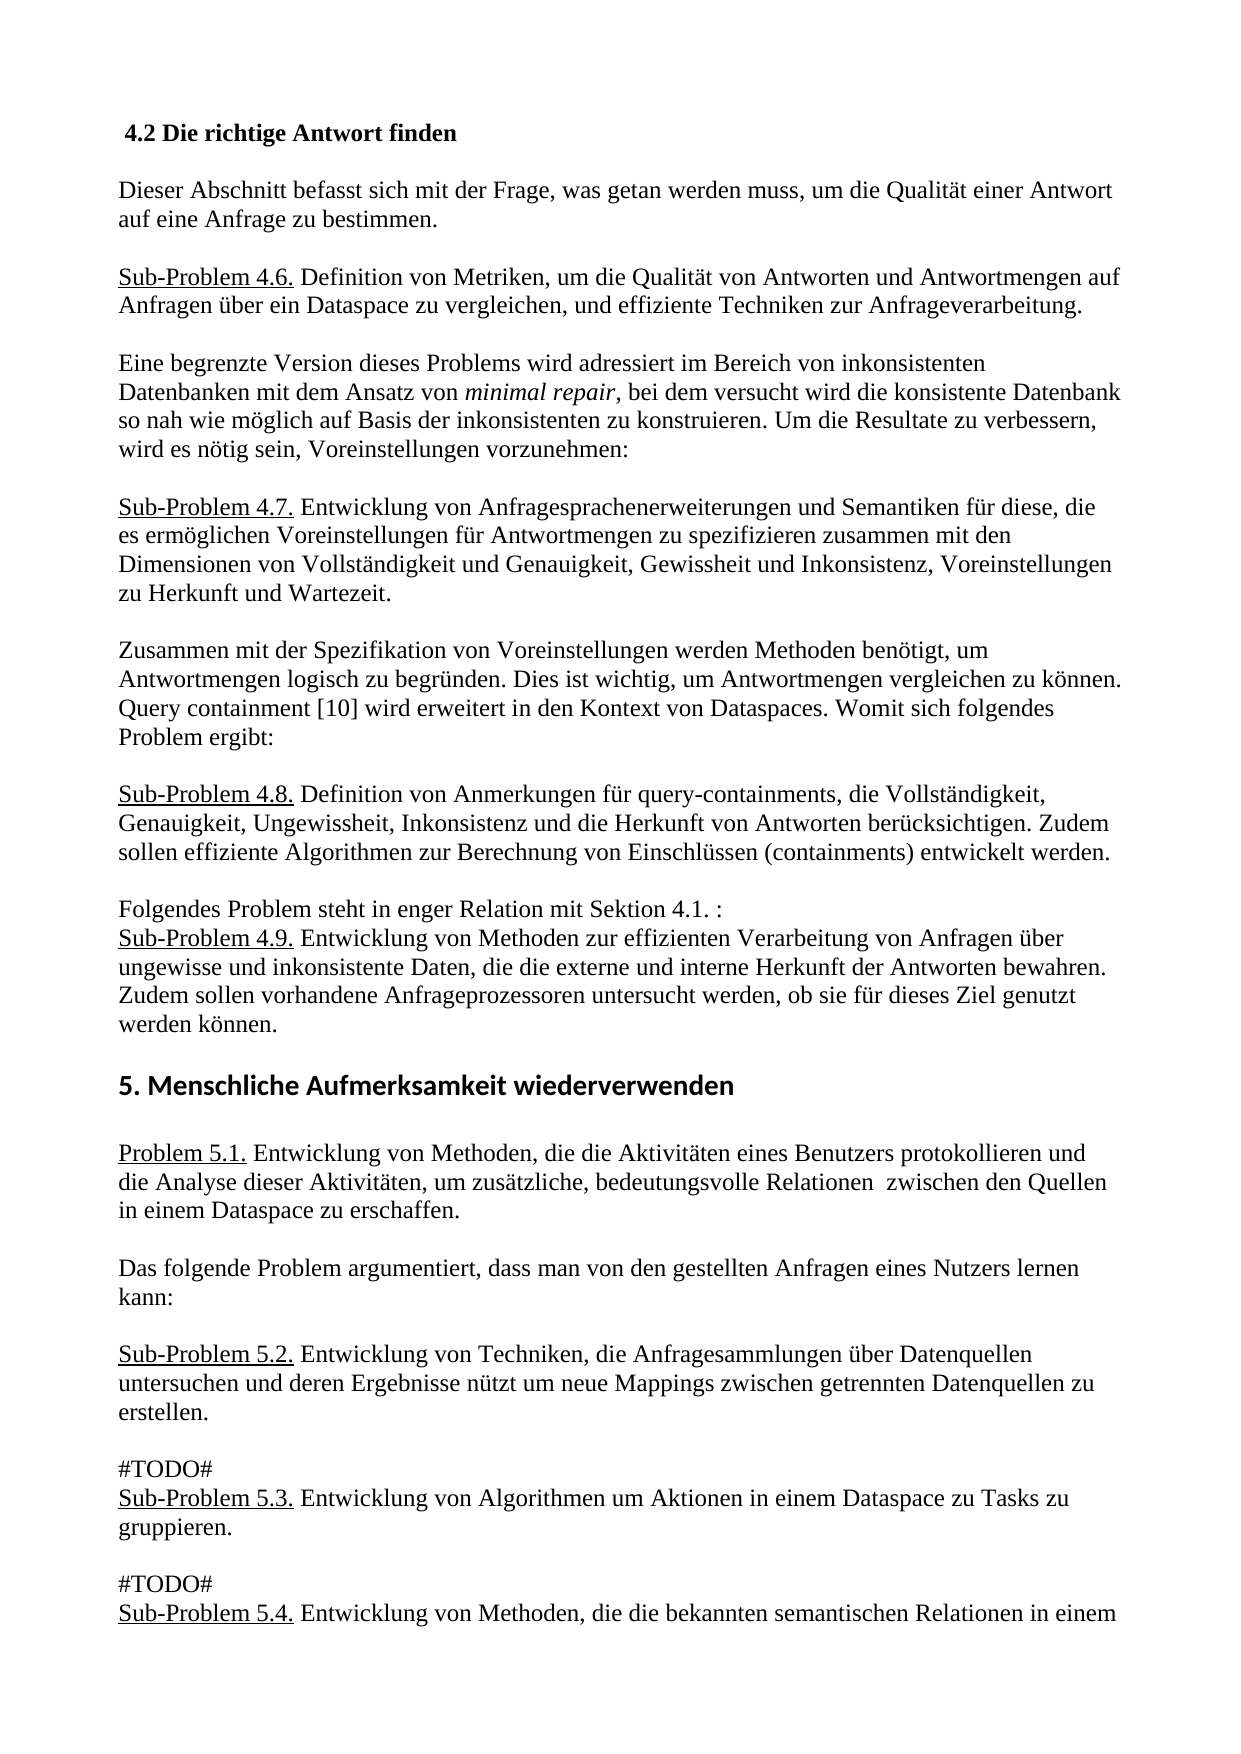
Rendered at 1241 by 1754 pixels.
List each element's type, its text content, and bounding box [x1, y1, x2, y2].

text Zusammen mit der Spezifikation von Voreinstellungen werden Methoden benötigt, um Antwortmengen logisch zu begründen. Dies ist wichtig, um Antwortmengen vergleichen zu können. [118, 636, 1122, 693]
text Problem 5.1. Entwicklung von Methoden, die die Aktivitäten eines Benutzers protokollieren und die Analyse dieser Aktivitäten, um zusätzliche, bedeutungsvolle Relationen zwischen den Quellen in einem Dataspace zu erschaffen. [118, 1138, 1122, 1224]
text Zudem sollen vorhandene Anfrageprozessoren untersucht werden, ob sie für dieses Ziel genutzt werden können. [118, 981, 1122, 1038]
text Sub-Problem 4.9. Entwicklung von Methoden zur effizienten Verarbeitung von Anfragen über ungewisse und inkonsistente Daten, die die externe und interne Herkunft der Antworten bewahren. [118, 923, 1122, 981]
text Sub-Problem 5.3. Entwicklung von Algorithmen um Aktionen in einem Dataspace zu Tasks zu gruppieren. [118, 1483, 1122, 1541]
text #TODO# [118, 1454, 1122, 1483]
text Eine begrenzte Version dieses Problems wird adressiert im Bereich von inkonsistenten Datenbanken mit dem Ansatz von minimal repair, bei dem versucht wird die konsistente Datenbank so nah wie möglich auf Basis der inkonsistenten zu konstruieren. Um die Resultate zu verbessern, wird es nötig sein, Voreinstellungen vorzunehmen: [118, 348, 1122, 463]
text Query containment [10] wird erweitert in den Kontext von Dataspaces. Womit sich folgendes Problem ergibt: [118, 693, 1122, 751]
text Folgendes Problem steht in enger Relation mit Sektion 4.1. : [118, 894, 1122, 923]
text 5. Menschliche Aufmerksamkeit wiederverwenden [118, 1067, 1122, 1102]
text Sub-Problem 5.2. Entwicklung von Techniken, die Anfragesammlungen über Datenquellen untersuchen und deren Ergebnisse nützt um neue Mappings zwischen getrennten Datenquellen zu erstellen. [118, 1339, 1122, 1426]
text Sub-Problem 5.4. Entwicklung von Methoden, die die bekannten semantischen Relationen in einem [118, 1598, 1122, 1627]
text Sub-Problem 4.8. Definition von Anmerkungen für query-containments, die Vollständigkeit, Genauigkeit, Ungewissheit, Inkonsistenz und die Herkunft von Antworten berücksichtigen. Zudem sollen effiziente Algorithmen zur Berechnung von Einschlüssen (containments) entwickelt werden. [118, 779, 1122, 866]
text Dieser Abschnitt befasst sich mit der Frage, was getan werden muss, um die Qualität einer Antwort auf eine Anfrage zu bestimmen. [118, 176, 1122, 233]
text Das folgende Problem argumentiert, dass man von den gestellten Anfragen eines Nutzers lernen kann: [118, 1253, 1122, 1311]
text Sub-Problem 4.6. Definition von Metriken, um die Qualität von Antworten und Antwortmengen auf Anfragen über ein Dataspace zu vergleichen, und effiziente Techniken zur Anfrageverarbeitung. [118, 262, 1122, 319]
text Sub-Problem 4.7. Entwicklung von Anfragesprachenerweiterungen und Semantiken für diese, die es ermöglichen Voreinstellungen für Antwortmengen zu spezifizieren zusammen mit den Dimensionen von Vollständigkeit und Genauigkeit, Gewissheit und Inkonsistenz, Voreinstellungen zu Herkunft und Wartezeit. [118, 492, 1122, 607]
text 4.2 Die richtige Antwort finden [118, 118, 1122, 147]
text #TODO# [118, 1569, 1122, 1598]
